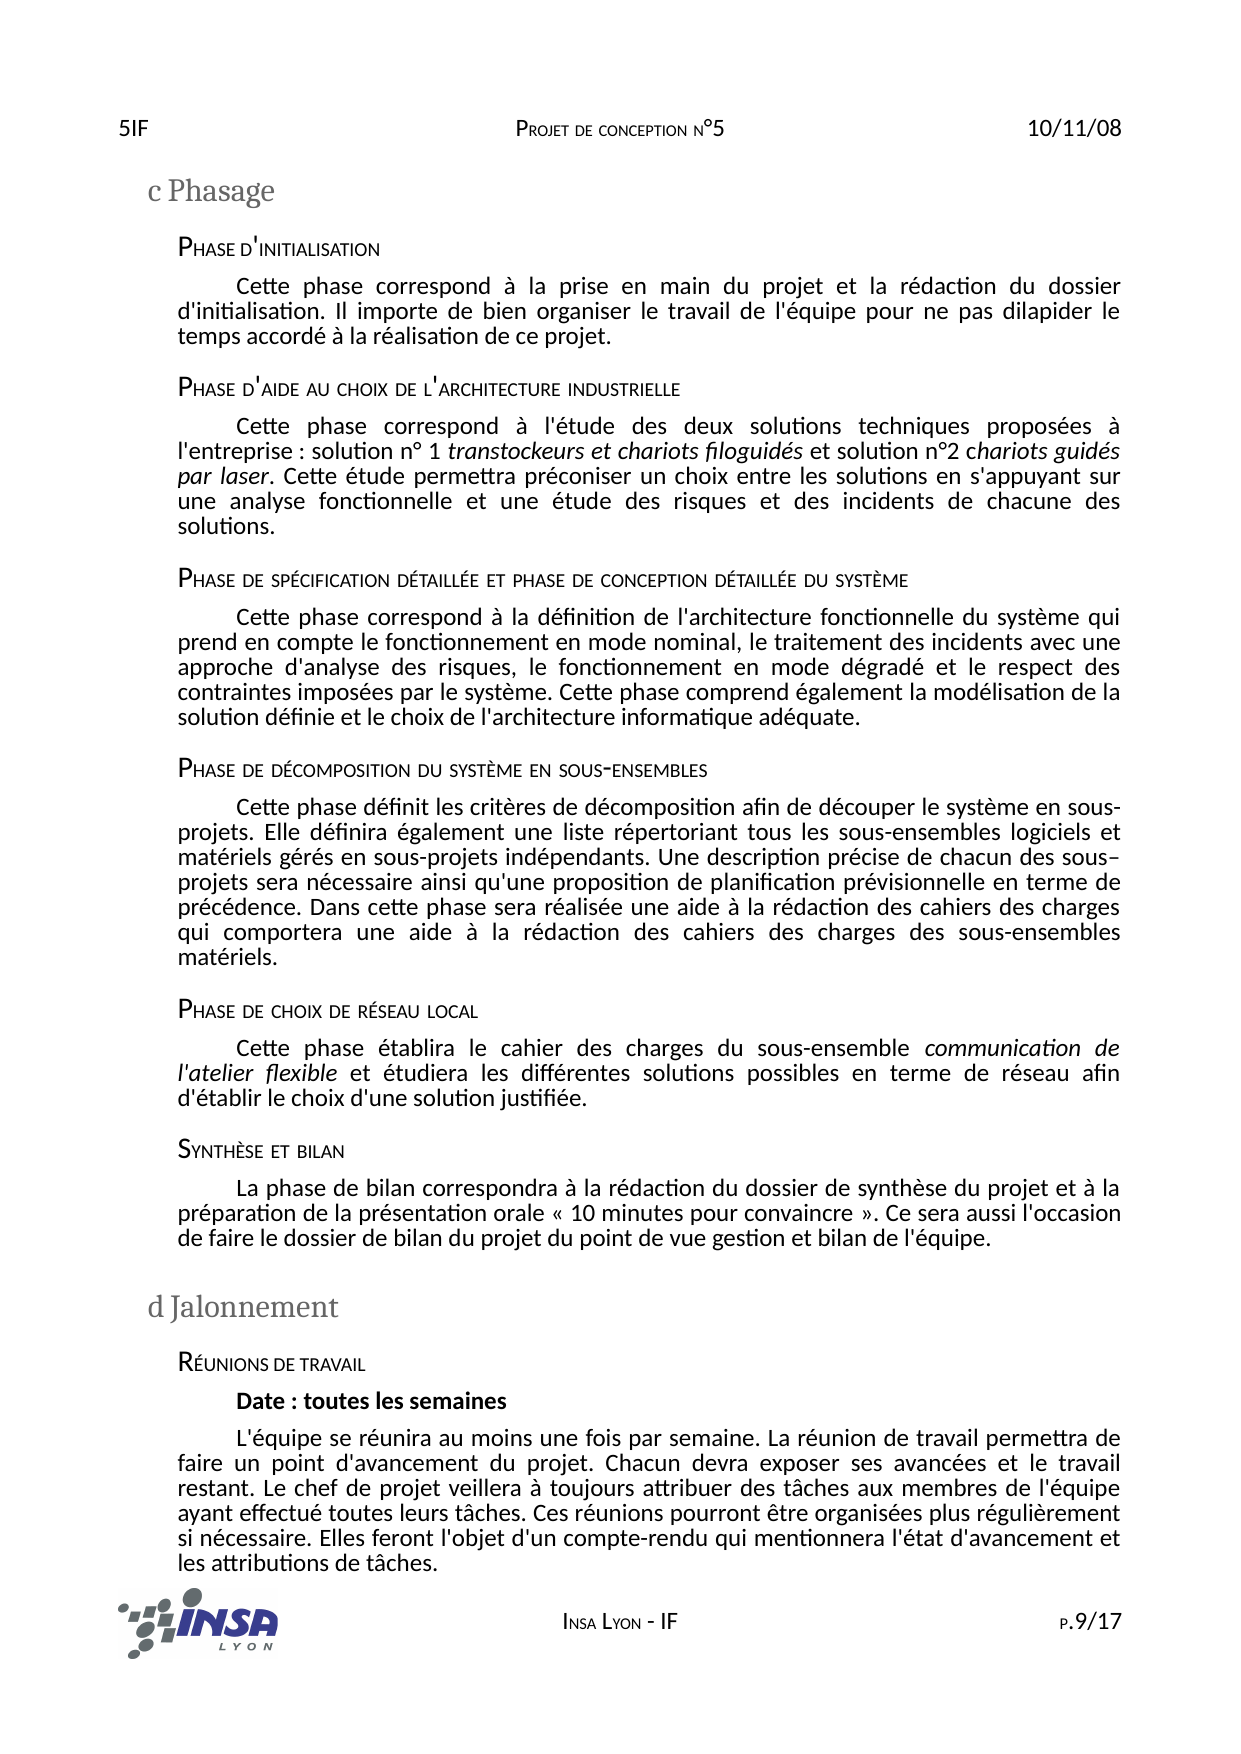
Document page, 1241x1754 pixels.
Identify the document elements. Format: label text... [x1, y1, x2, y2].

text Cette phase établira le cahier des charges du sous-ensemble communication de l'atelier flexible et étudiera les différentes solutions possibles en terme de réseau afin d'établir le choix d'une solution justifiée. [177, 1037, 1122, 1112]
subtitle Jalonnement [118, 1288, 1122, 1325]
subtitle Phase de spécification détaillée et phase de conception détaillée du système [118, 565, 1122, 595]
text Cette phase correspond à la prise en main du projet et la rédaction du dossier d'initialisation. Il importe de bien organiser le travail de l'équipe pour ne pas dilapider le temps accordé à la réalisation de ce projet. [177, 276, 1122, 351]
picture [118, 1588, 278, 1659]
text L'équipe se réunira au moins une fois par semaine. La réunion de travail permettra de faire un point d'avancement du projet. Chacun devra exposer ses avancées et le travail restant. Le chef de projet veillera à toujours attribuer des tâches aux membres de l'équipe ayant effectué toutes leurs tâches. Ces réunions pourront être organisées plus régulièrement si nécessaire. Elles feront l'objet d'un compte-rendu qui mentionnera l'état d'avancement et les attributions de tâches. [177, 1428, 1122, 1578]
subtitle Phase d'aide au choix de l'architecture industrielle [118, 374, 1122, 404]
text Cette phase correspond à la définition de l'architecture fonctionnelle du système qui prend en compte le fonctionnement en mode nominal, le traitement des incidents avec une approche d'analyse des risques, le fonctionnement en mode dégradé et le respect des contraintes imposées par le système. Cette phase comprend également la modélisation de la solution définie et le choix de l'architecture informatique adéquate. [177, 606, 1122, 731]
subtitle RÉUNIONS DE TRAVAIL [118, 1349, 1122, 1379]
text Date : toutes les semaines [177, 1391, 1122, 1416]
text La phase de bilan correspondra à la rédaction du dossier de synthèse du projet et à la préparation de la présentation orale « 10 minutes pour convaincre ». Ce sera aussi l'occasion de faire le dossier de bilan du projet du point de vue gestion et bilan de l'équipe. [177, 1178, 1122, 1253]
subtitle Phase de décomposition du système en sous-ensembles [118, 755, 1122, 785]
subtitle Phase de choix de réseau local [118, 996, 1122, 1026]
text Cette phase définit les critères de décomposition afin de découper le système en sous-projets. Elle définira également une liste répertoriant tous les sous-ensembles logiciels et matériels gérés en sous-projets indépendants. Une description précise de chacun des sous–projets sera nécessaire ainsi qu'une proposition de planification prévisionnelle en terme de précédence. Dans cette phase sera réalisée une aide à la rédaction des cahiers des charges qui comportera une aide à la rédaction des cahiers des charges des sous-ensembles matériels. [177, 797, 1122, 972]
subtitle Synthèse et bilan [118, 1136, 1122, 1166]
text Cette phase correspond à l'étude des deux solutions techniques proposées à l'entreprise : solution n° 1 transtockeurs et chariots filoguidés et solution n°2 chariots guidés par laser. Cette étude permettra préconiser un choix entre les solutions en s'appuyant sur une analyse fonctionnelle et une étude des risques et des incidents de chacune des solutions. [177, 416, 1122, 541]
subtitle PHASE D'INITIALISATION [118, 234, 1122, 264]
subtitle Phasage [118, 173, 1122, 210]
